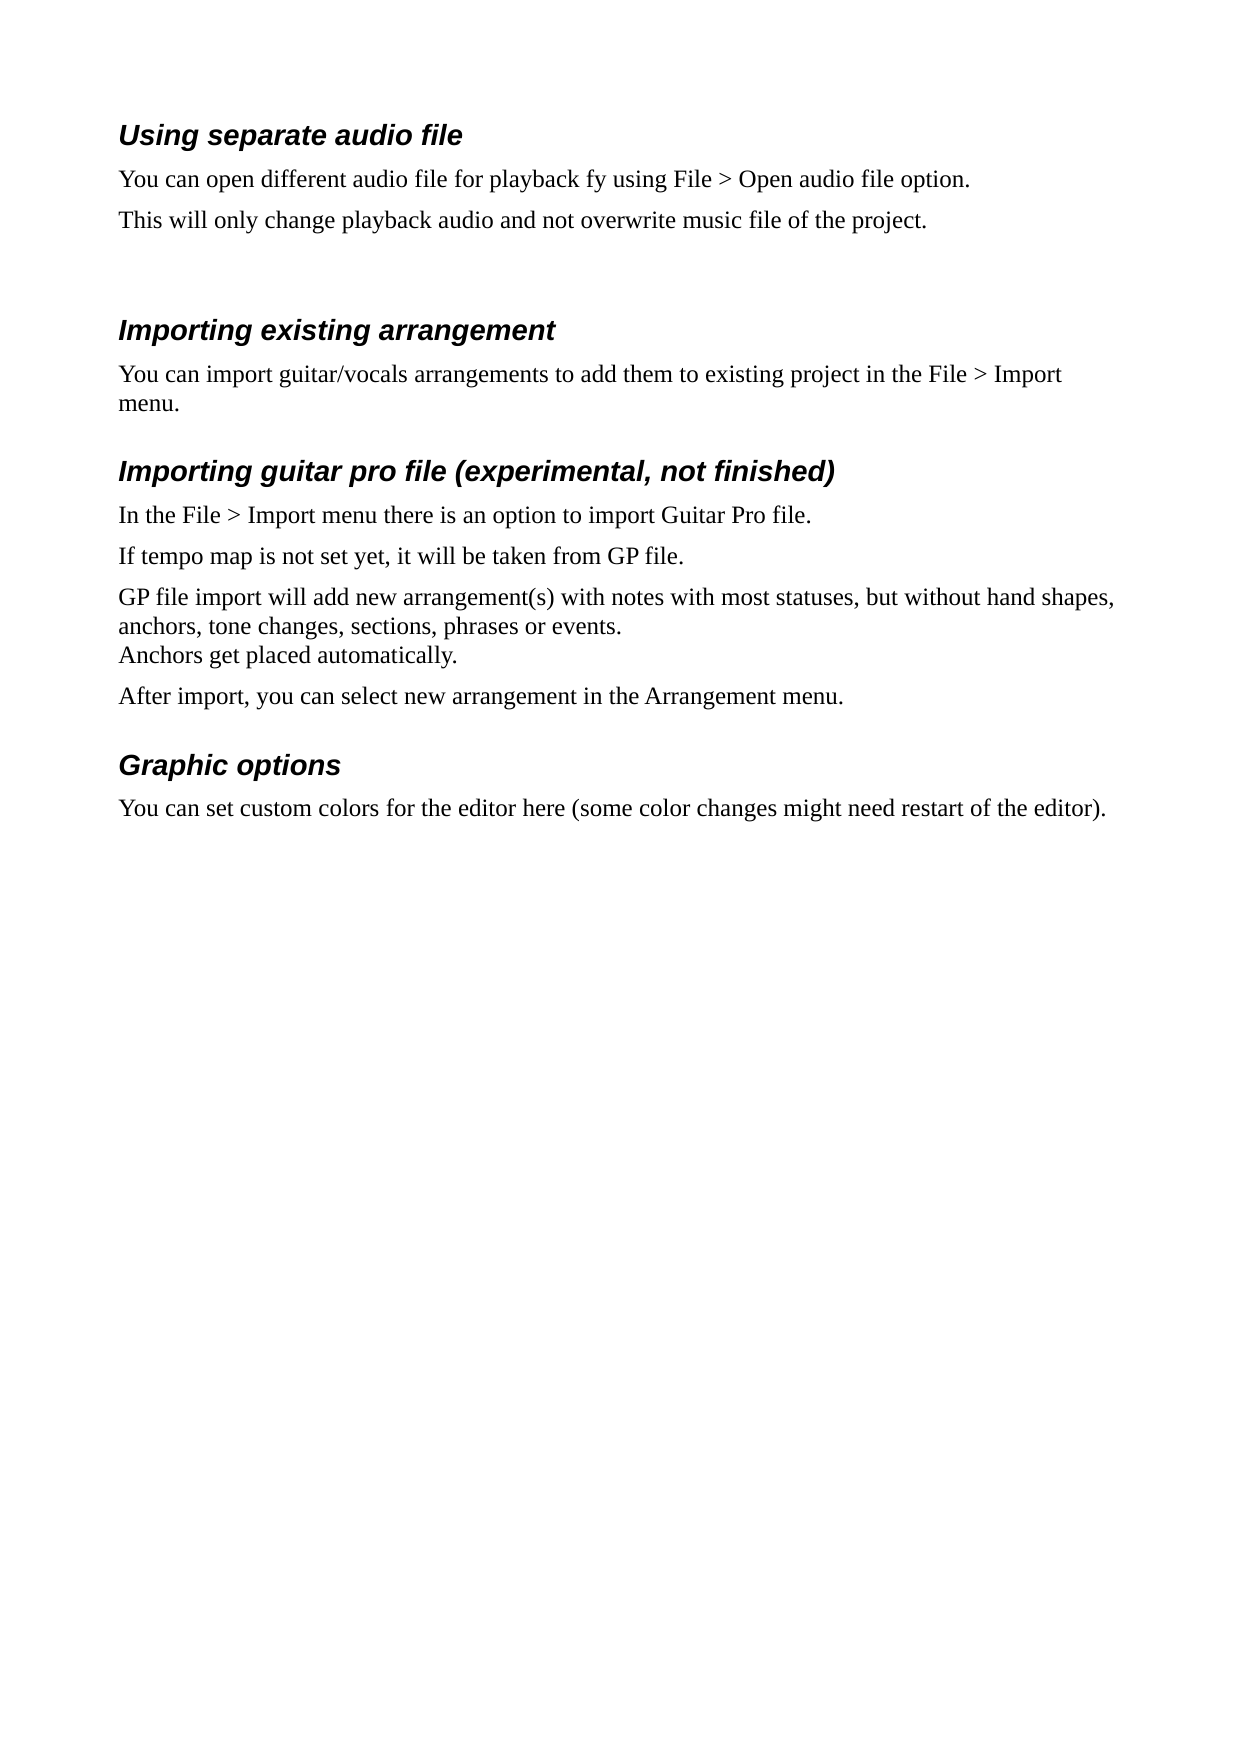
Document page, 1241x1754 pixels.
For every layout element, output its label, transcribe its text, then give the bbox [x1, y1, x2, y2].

subtitle Using separate audio file [118, 118, 1122, 152]
subtitle Graphic options [118, 747, 1122, 781]
text You can import guitar/vocals arrangements to add them to existing project in the File > Import menu. [118, 359, 1122, 416]
text You can open different audio file for playback fy using File > Open audio file option. [118, 164, 1122, 193]
text In the File > Import menu there is an option to import Guitar Pro file. [118, 500, 1122, 529]
text GP file import will add new arrangement(s) with notes with most statuses, but without hand shapes, anchors, tone changes, sections, phrases or events. Anchors get placed automatically. [118, 582, 1122, 669]
text If tempo map is not set yet, it will be taken from GP file. [118, 541, 1122, 570]
text After import, you can select new arrangement in the Arrangement menu. [118, 681, 1122, 710]
subtitle Importing guitar pro file (experimental, not finished) [118, 454, 1122, 487]
text You can set custom colors for the editor here (some color changes might need restart of the editor). [118, 793, 1122, 822]
text This will only change playback audio and not overwrite music file of the project. [118, 205, 1122, 234]
subtitle Importing existing arrangement [118, 313, 1122, 346]
